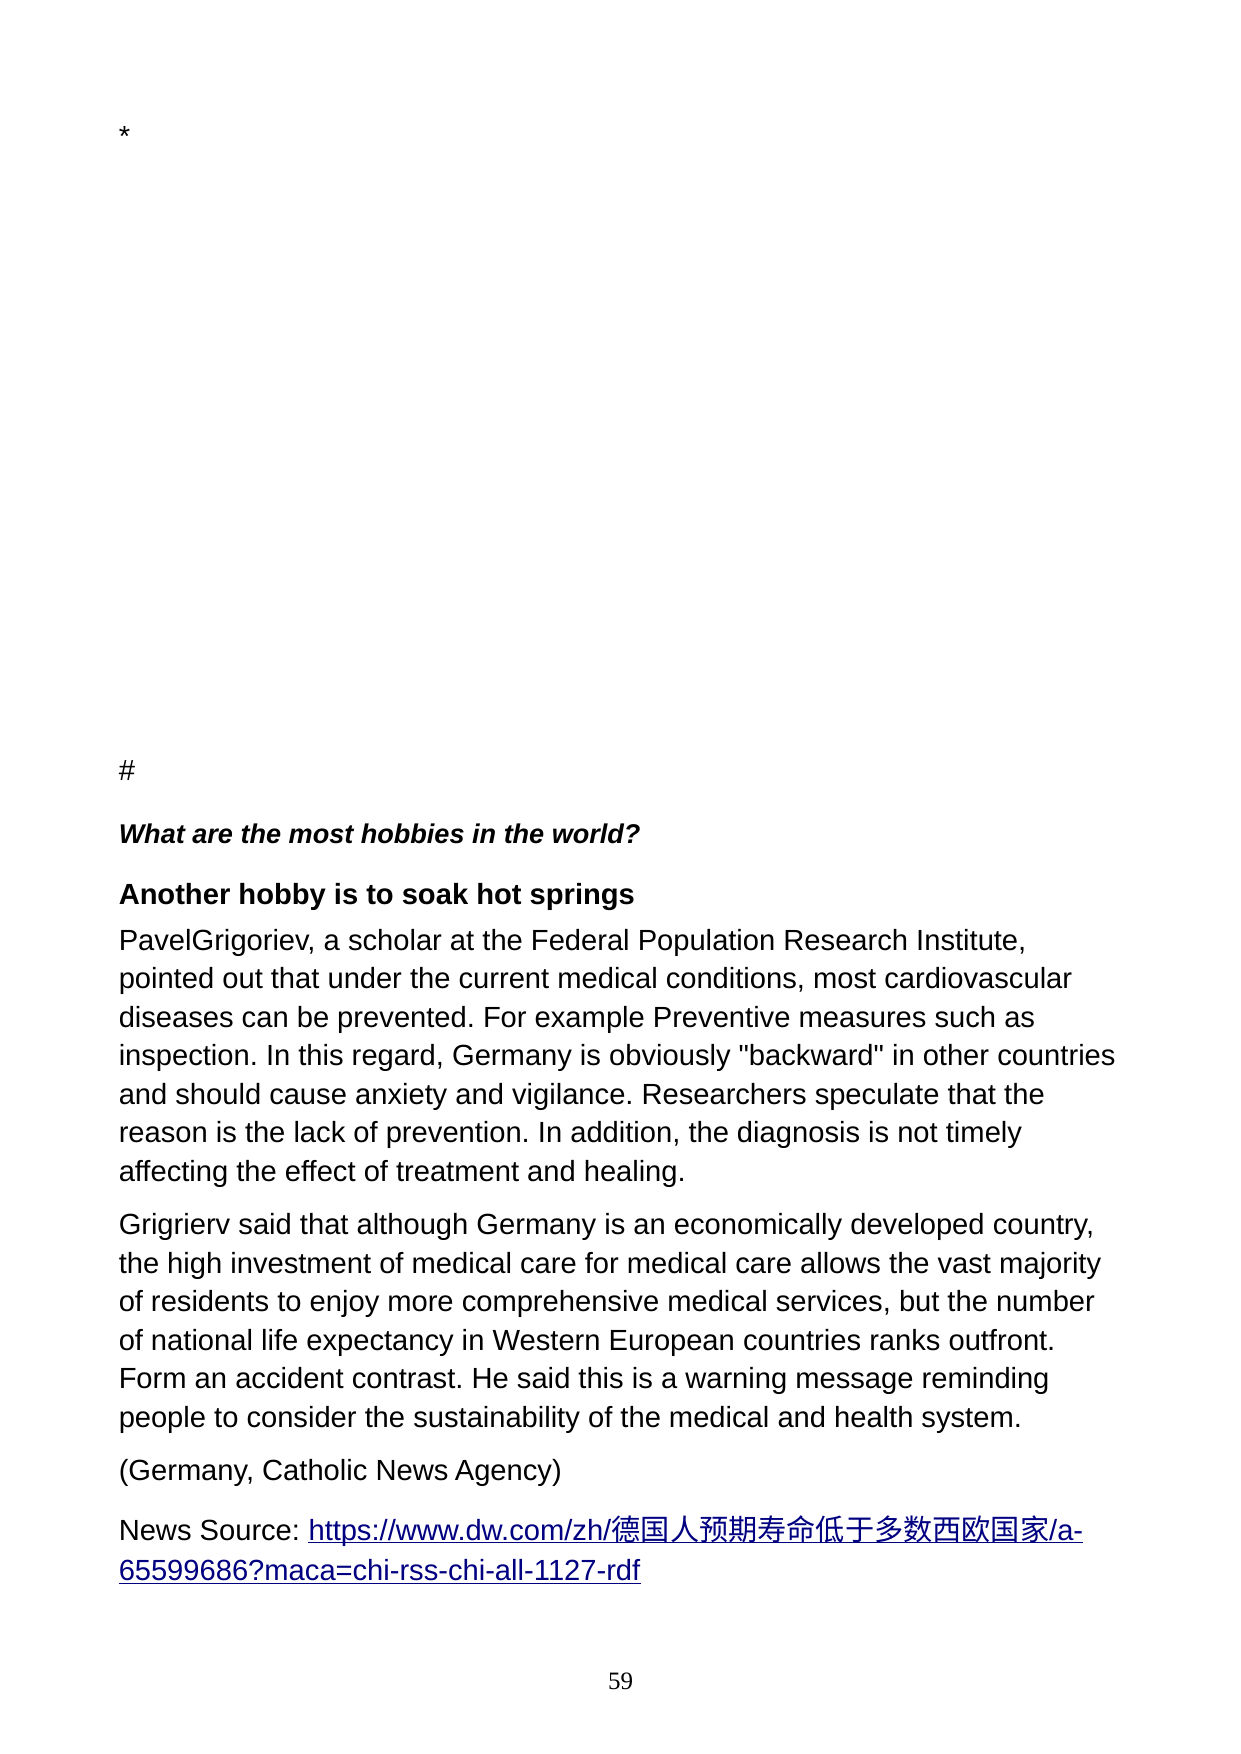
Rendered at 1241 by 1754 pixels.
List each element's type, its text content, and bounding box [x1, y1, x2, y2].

text PavelGrigoriev, a scholar at the Federal Population Research Institute, pointed out that under the current medical conditions, most cardiovascular diseases can be prevented. For example Preventive measures such as inspection. In this regard, Germany is obviously "backward" in other countries and should cause anxiety and vigilance. Researchers speculate that the reason is the lack of prevention. In addition, the diagnosis is not timely affecting the effect of treatment and healing. [118, 923, 1122, 1187]
text * # [118, 118, 1122, 786]
text (Germany, Catholic News Agency) [118, 1453, 1122, 1486]
subtitle Another hobby is to soak hot springs [118, 877, 1122, 910]
text News Source: https://www.dw.com/zh/德国人预期寿命低于多数西欧国家/a-65599686?maca=chi-rss-chi-all-1127-rdf [118, 1506, 1122, 1587]
subtitle What are the most hobbies in the world? [118, 818, 1122, 849]
text Grigrierv said that although Germany is an economically developed country, the high investment of medical care for medical care allows the vast majority of residents to enjoy more comprehensive medical services, but the number of national life expectancy in Western European countries ranks outfront. Form an accident contrast. He said this is a warning message reminding people to consider the sustainability of the medical and health system. [118, 1207, 1122, 1433]
